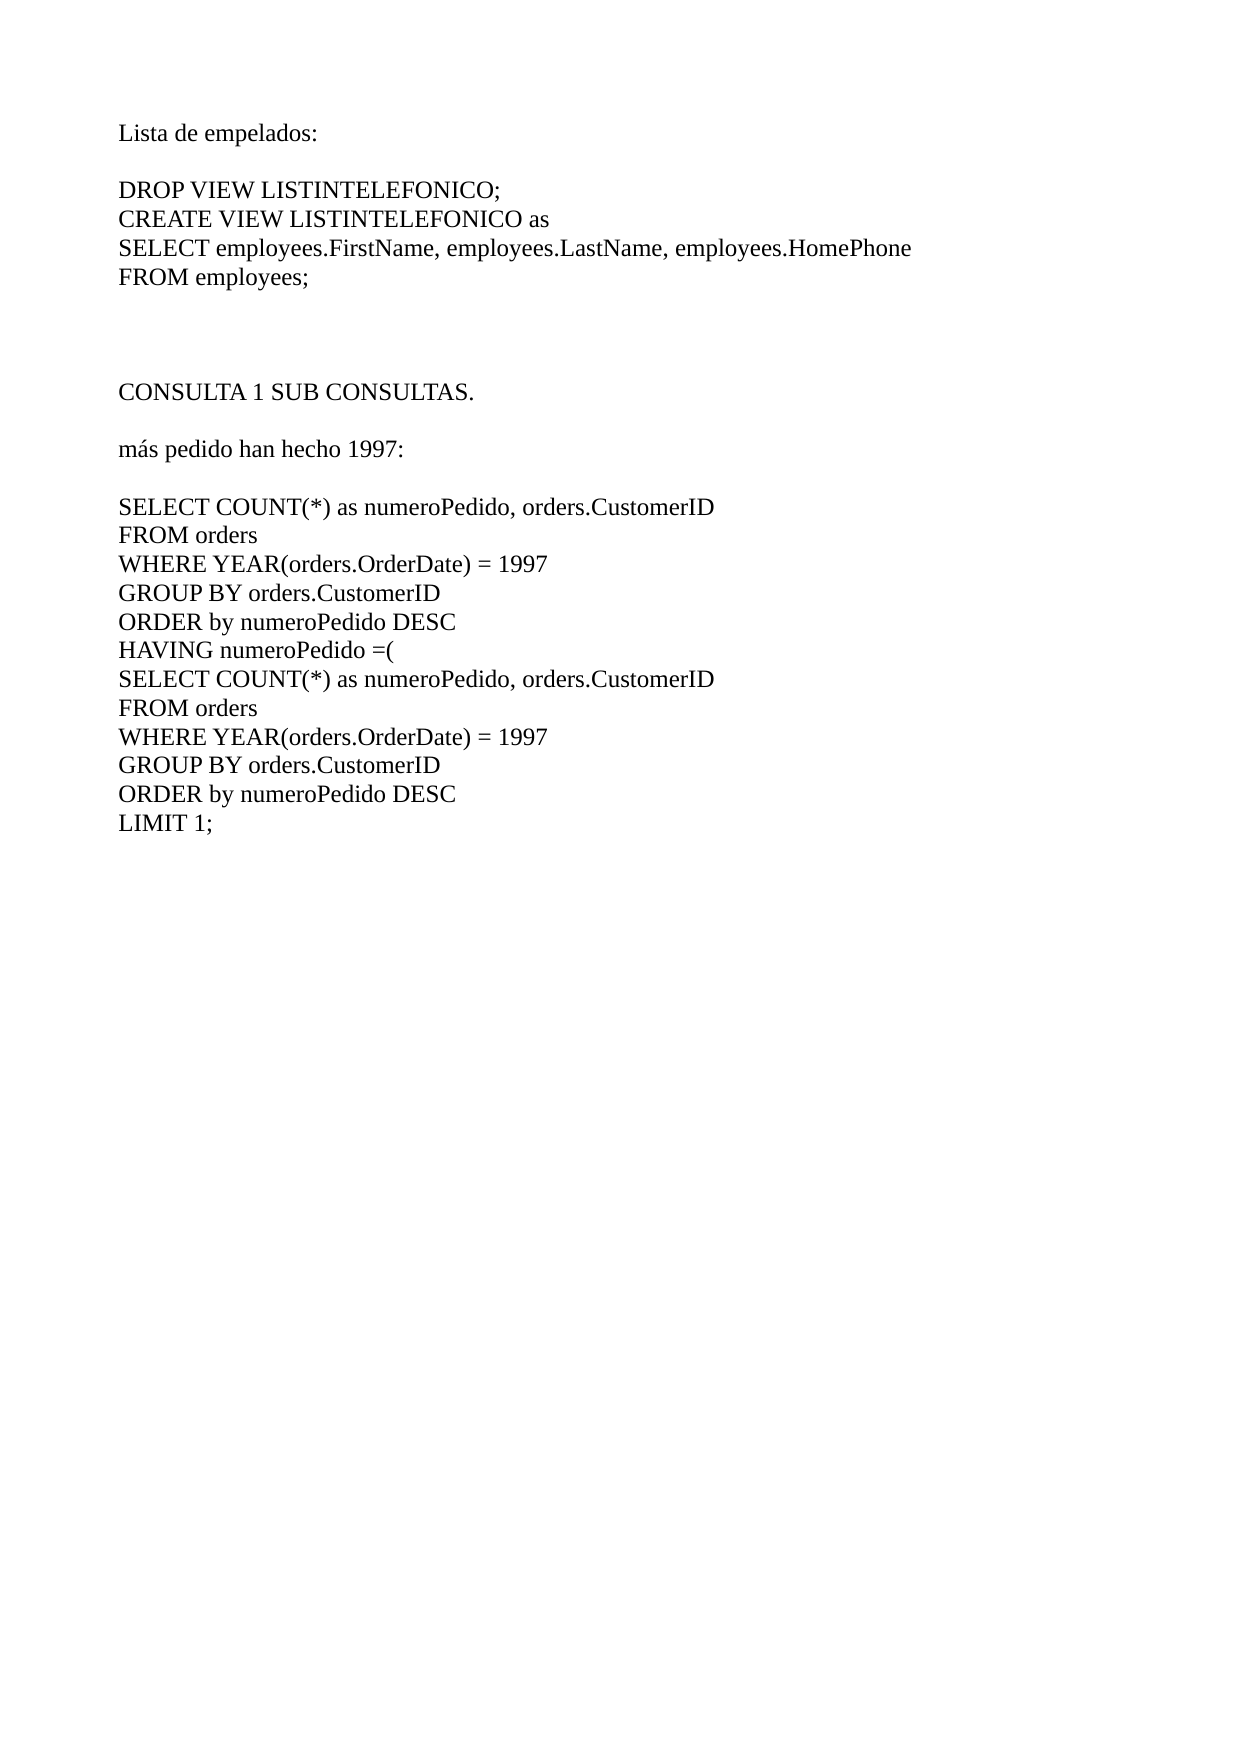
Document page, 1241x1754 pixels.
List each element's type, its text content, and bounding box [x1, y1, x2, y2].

text FROM orders [118, 521, 1122, 549]
text FROM orders [118, 693, 1122, 722]
text LIMIT 1; [118, 808, 1122, 837]
text ORDER by numeroPedido DESC [118, 607, 1122, 636]
text Lista de empelados: [118, 118, 1122, 147]
text SELECT employees.FirstName, employees.LastName, employees.HomePhone [118, 233, 1122, 262]
text FROM employees; [118, 262, 1122, 291]
text DROP VIEW LISTINTELEFONICO; [118, 176, 1122, 204]
text WHERE YEAR(orders.OrderDate) = 1997 [118, 722, 1122, 751]
text ORDER by numeroPedido DESC [118, 779, 1122, 808]
text CONSULTA 1 SUB CONSULTAS. [118, 377, 1122, 406]
text HAVING numeroPedido =( SELECT COUNT(*) as numeroPedido, orders.CustomerID [118, 636, 1122, 693]
text CREATE VIEW LISTINTELEFONICO as [118, 204, 1122, 233]
text GROUP BY orders.CustomerID [118, 578, 1122, 607]
text SELECT COUNT(*) as numeroPedido, orders.CustomerID [118, 492, 1122, 521]
text más pedido han hecho 1997: [118, 434, 1122, 492]
text GROUP BY orders.CustomerID [118, 751, 1122, 779]
text WHERE YEAR(orders.OrderDate) = 1997 [118, 549, 1122, 578]
